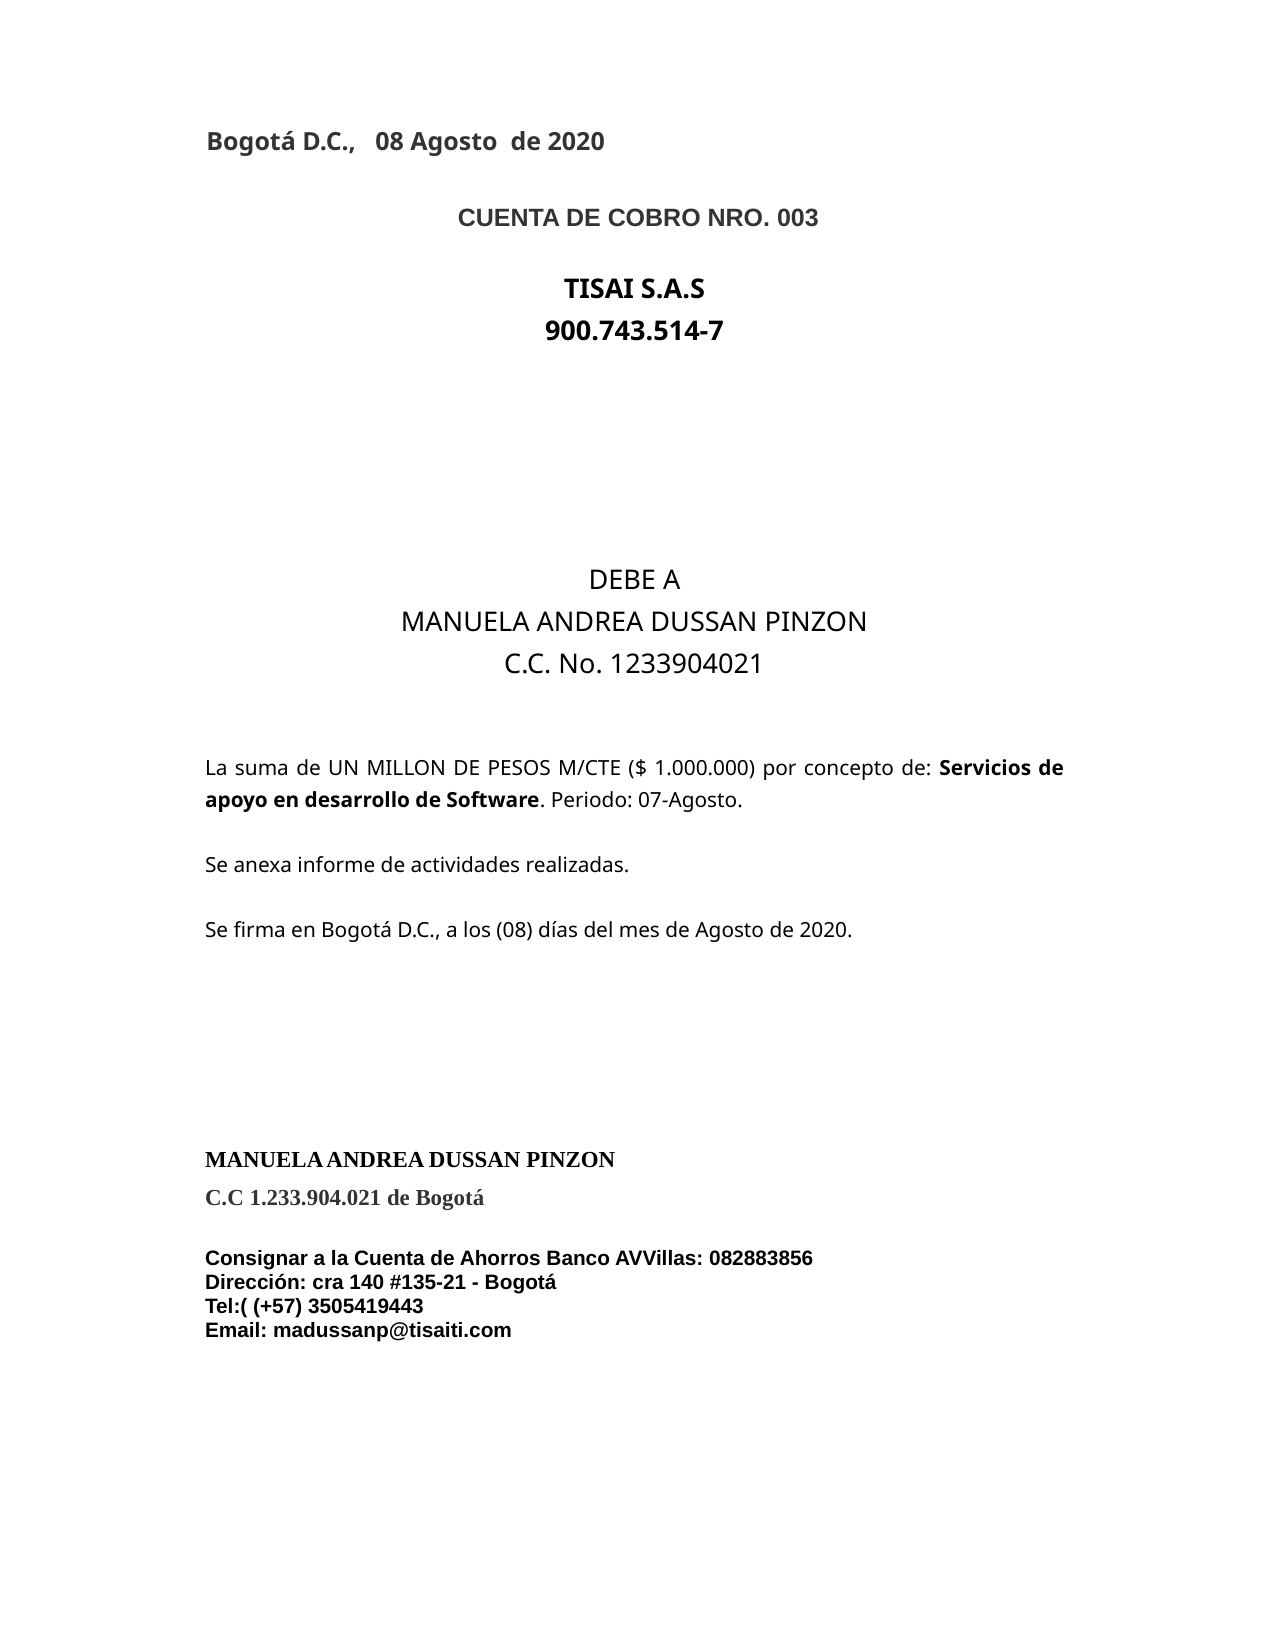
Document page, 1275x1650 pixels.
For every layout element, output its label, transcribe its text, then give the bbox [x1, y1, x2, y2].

text C.C. No. 1233904021 [205, 645, 1064, 682]
text 900.743.514-7 [205, 312, 1064, 349]
text Email: madussanp@tisaiti.com [205, 1318, 1064, 1342]
text Bogotá D.C., 08 Agosto de 2020 [206, 124, 1064, 158]
text TISAI S.A.S [205, 269, 1064, 306]
text DEBE A [205, 560, 1064, 597]
text Dirección: cra 140 #135-21 - Bogotá [205, 1270, 1064, 1294]
text Se firma en Bogotá D.C., a los (08) días del mes de Agosto de 2020. [205, 916, 1064, 944]
text Tel:( (+57) 3505419443 [205, 1294, 1064, 1318]
text MANUELA ANDREA DUSSAN PINZON [205, 1146, 1064, 1172]
text La suma de UN MILLON DE PESOS M/CTE ($ 1.000.000) por concepto de: Servicios de apoyo en desarrollo de Software. Periodo: 07-Agosto. [205, 753, 1064, 814]
text CUENTA DE COBRO NRO. 003 [213, 203, 1064, 231]
text C.C 1.233.904.021 de Bogotá [205, 1184, 596, 1211]
text Se anexa informe de actividades realizadas. [205, 850, 1064, 879]
text MANUELA ANDREA DUSSAN PINZON [205, 603, 1064, 639]
text Consignar a la Cuenta de Ahorros Banco AVVillas: 082883856 [205, 1246, 1064, 1270]
